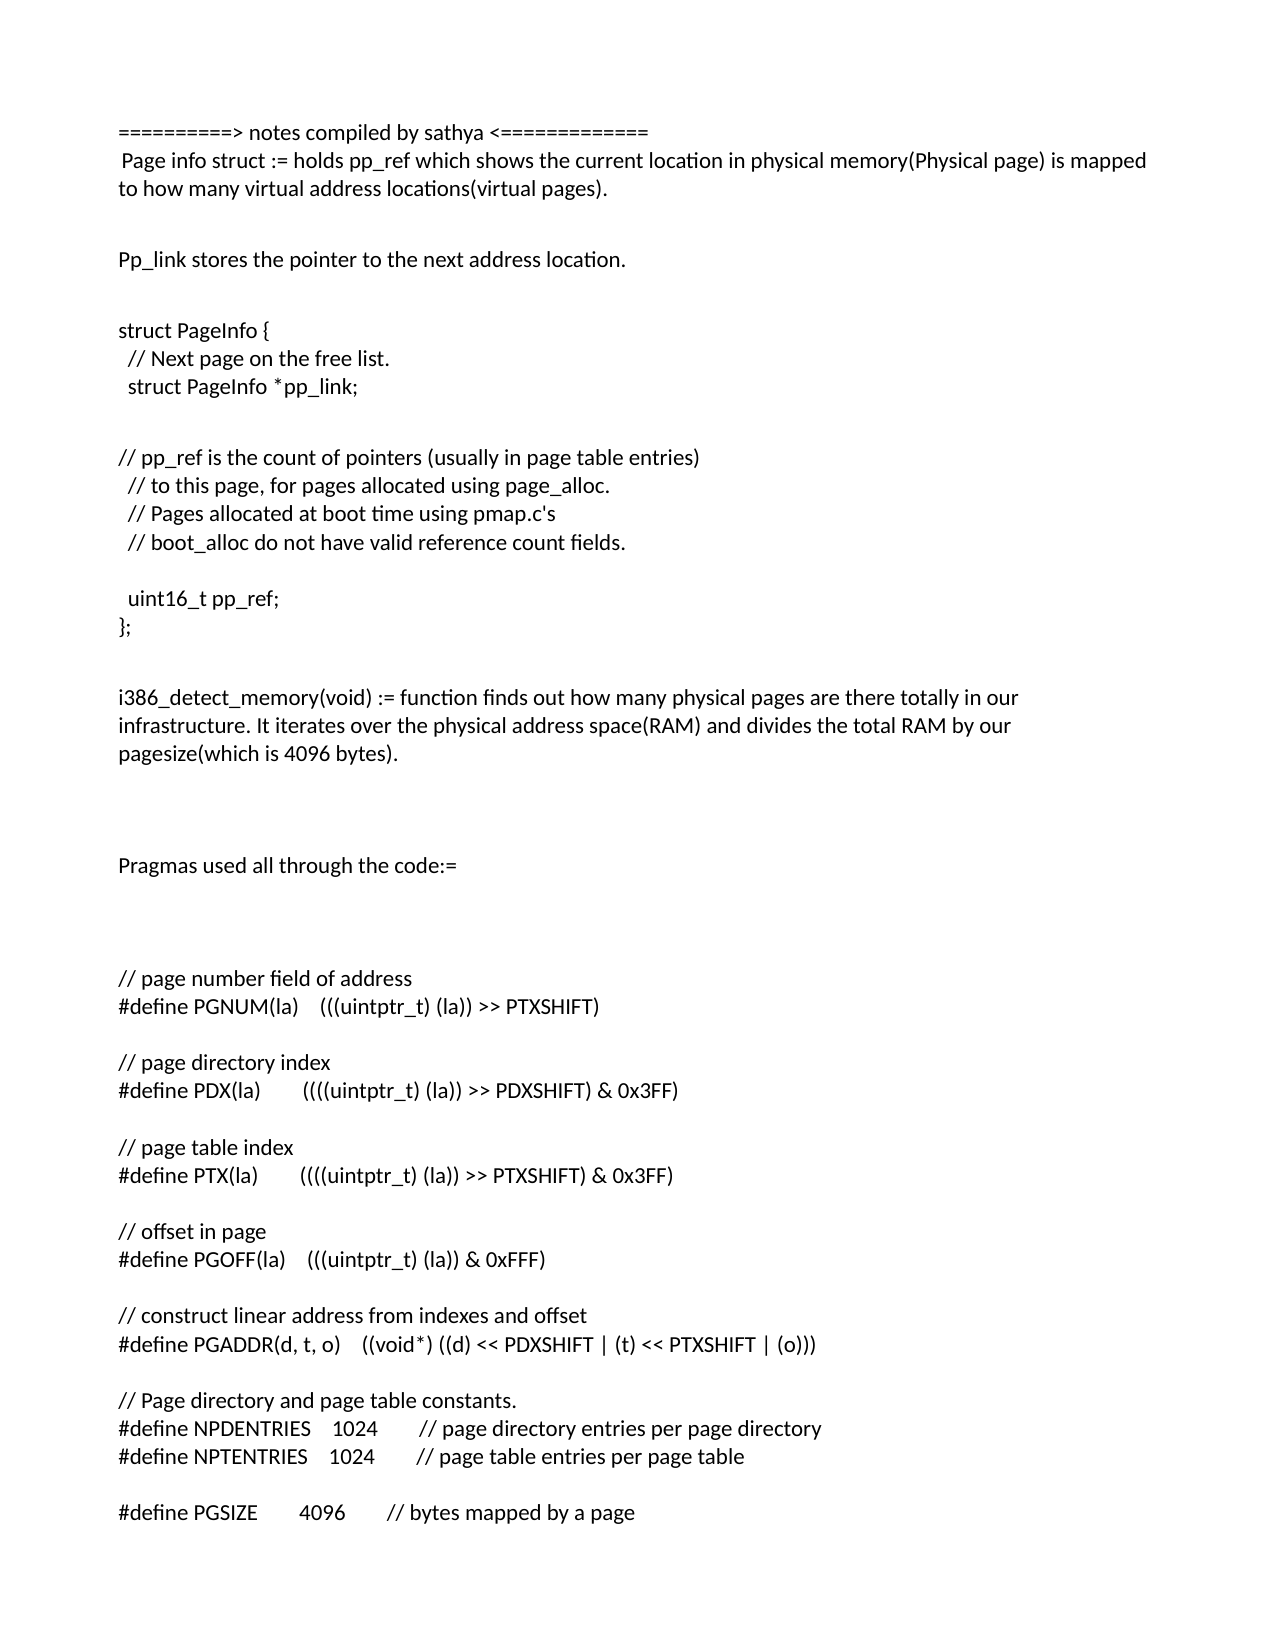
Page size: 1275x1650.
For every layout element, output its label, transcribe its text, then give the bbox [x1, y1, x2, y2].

text Pp_link stores the pointer to the next address location. [118, 245, 1157, 301]
text // pp_ref is the count of pointers (usually in page table entries) // to this page, for pages allocated using page_alloc. // Pages allocated at boot time using pmap.c's // boot_alloc do not have valid reference count fields. uint16_t pp_ref; }; [118, 443, 1157, 668]
text i386_detect_memory(void) := function finds out how many physical pages are there totally in our infrastructure. It iterates over the physical address space(RAM) and divides the total RAM by our pagesize(which is 4096 bytes). Pragmas used all through the code:= // page number field of address #define PGNUM(la) (((uintptr_t) (la)) >> PTXSHIFT) // page directory index #define PDX(la) ((((uintptr_t) (la)) >> PDXSHIFT) & 0x3FF) // page table index #define PTX(la) ((((uintptr_t) (la)) >> PTXSHIFT) & 0x3FF) // offset in page #define PGOFF(la) (((uintptr_t) (la)) & 0xFFF) // construct linear address from indexes and offset #define PGADDR(d, t, o) ((void*) ((d) << PDXSHIFT | (t) << PTXSHIFT | (o))) // Page directory and page table constants. #define NPDENTRIES 1024 // page directory entries per page directory #define NPTENTRIES 1024 // page table entries per page table #define PGSIZE 4096 // bytes mapped by a page [118, 683, 1157, 1526]
text ==========> notes compiled by sathya <============= Page info struct := holds pp_ref which shows the current location in physical memory(Physical page) is mapped to how many virtual address locations(virtual pages). [118, 118, 1157, 231]
text struct PageInfo { // Next page on the free list. struct PageInfo *pp_link; [118, 316, 1157, 428]
